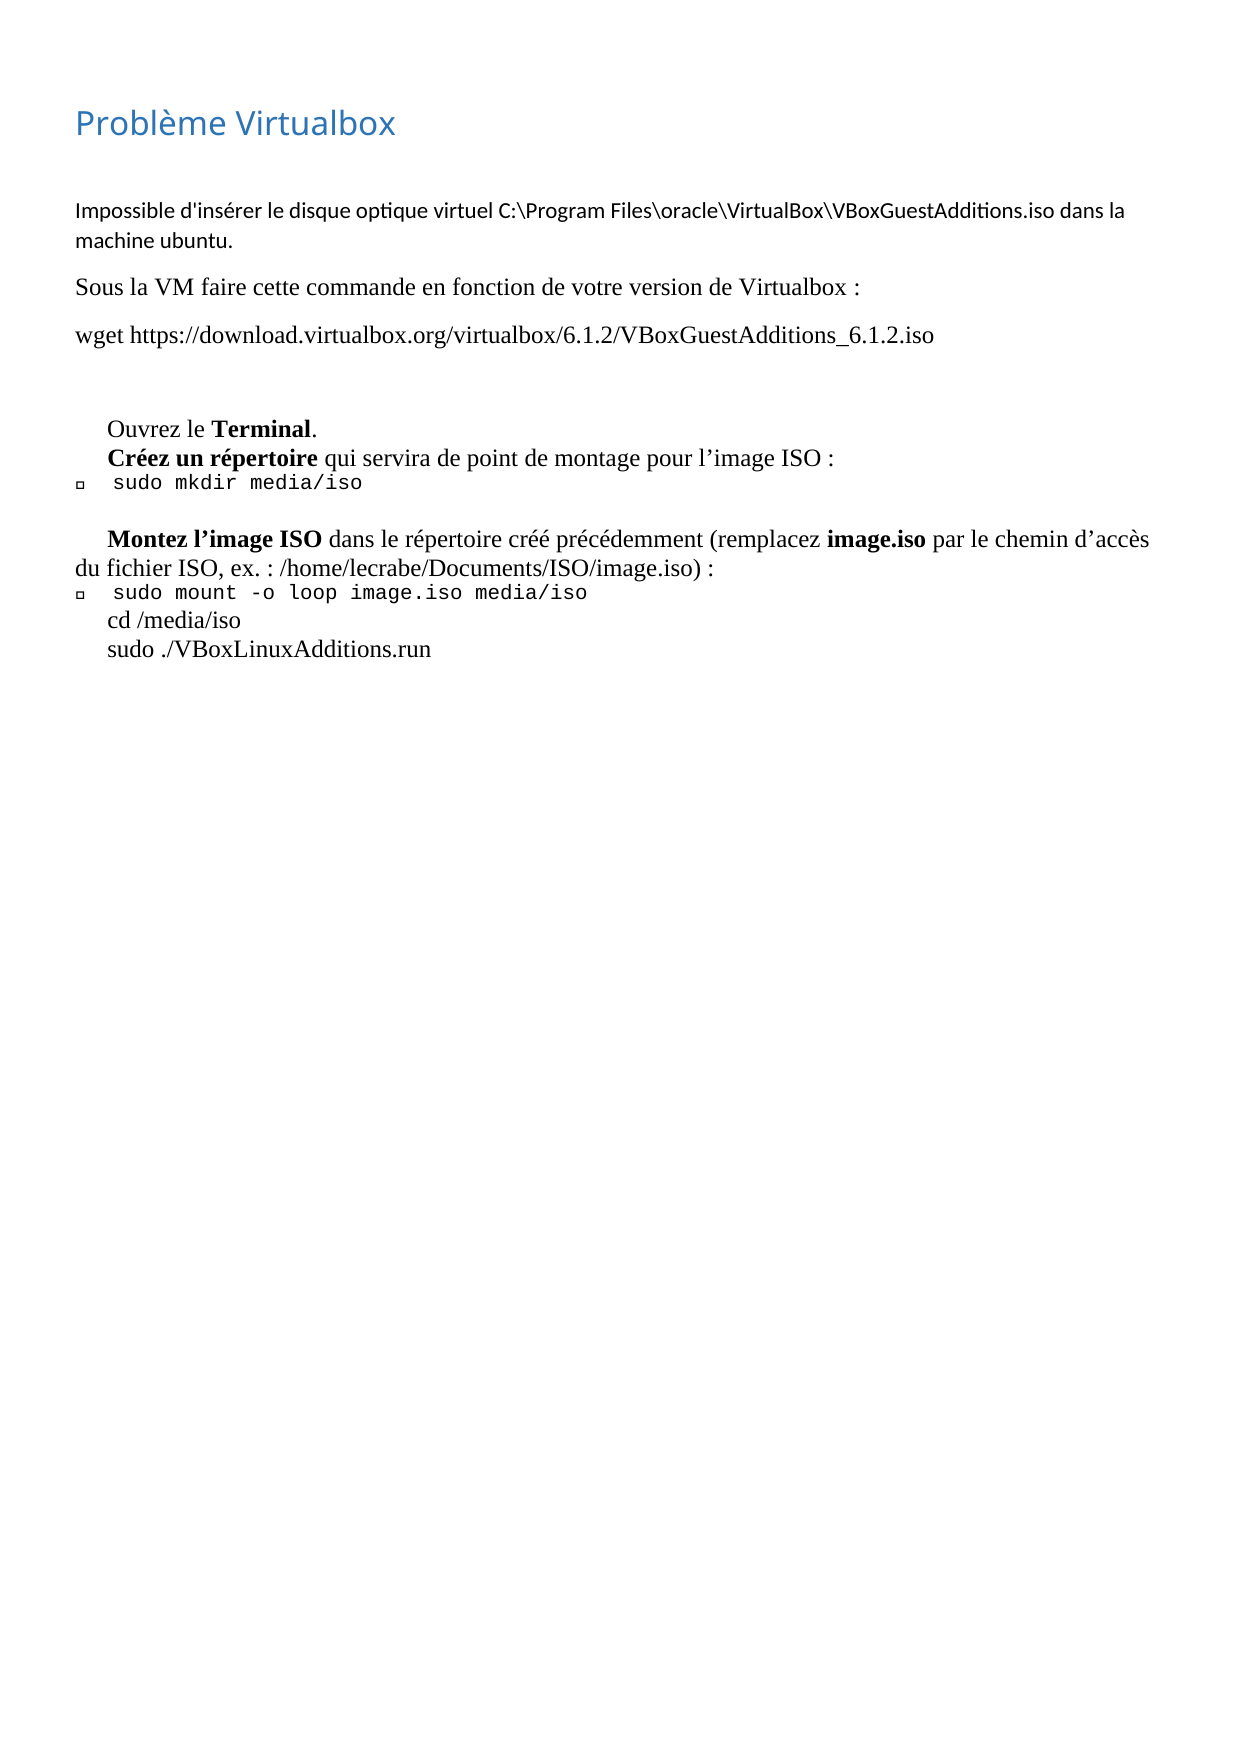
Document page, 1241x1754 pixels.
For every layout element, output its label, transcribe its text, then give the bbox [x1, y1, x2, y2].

text  Ouvrez le Terminal. [75, 414, 1165, 443]
text wget https://download.virtualbox.org/virtualbox/6.1.2/VBoxGuestAdditions_6.1.2.iso [75, 320, 1165, 348]
text Sous la VM faire cette commande en fonction de votre version de Virtualbox : [75, 272, 1165, 301]
text  Montez l’image ISO dans le répertoire créé précédemment (remplacez image.iso par le chemin d’accès du fichier ISO, ex. : /home/lecrabe/Documents/ISO/image.iso) : [75, 524, 1165, 582]
text  sudo mkdir media/iso [75, 472, 1165, 496]
text  sudo ./VBoxLinuxAdditions.run [75, 634, 1165, 663]
text  Créez un répertoire qui servira de point de montage pour l’image ISO : [75, 443, 1165, 472]
subtitle Problème Virtualbox [75, 100, 1165, 145]
text  cd /media/iso [75, 606, 1165, 634]
text Impossible d'insérer le disque optique virtuel C:\Program Files\oracle\VirtualBox\VBoxGuestAdditions.iso dans la machine ubuntu. [75, 196, 1165, 254]
text  sudo mount -o loop image.iso media/iso [75, 582, 1165, 606]
